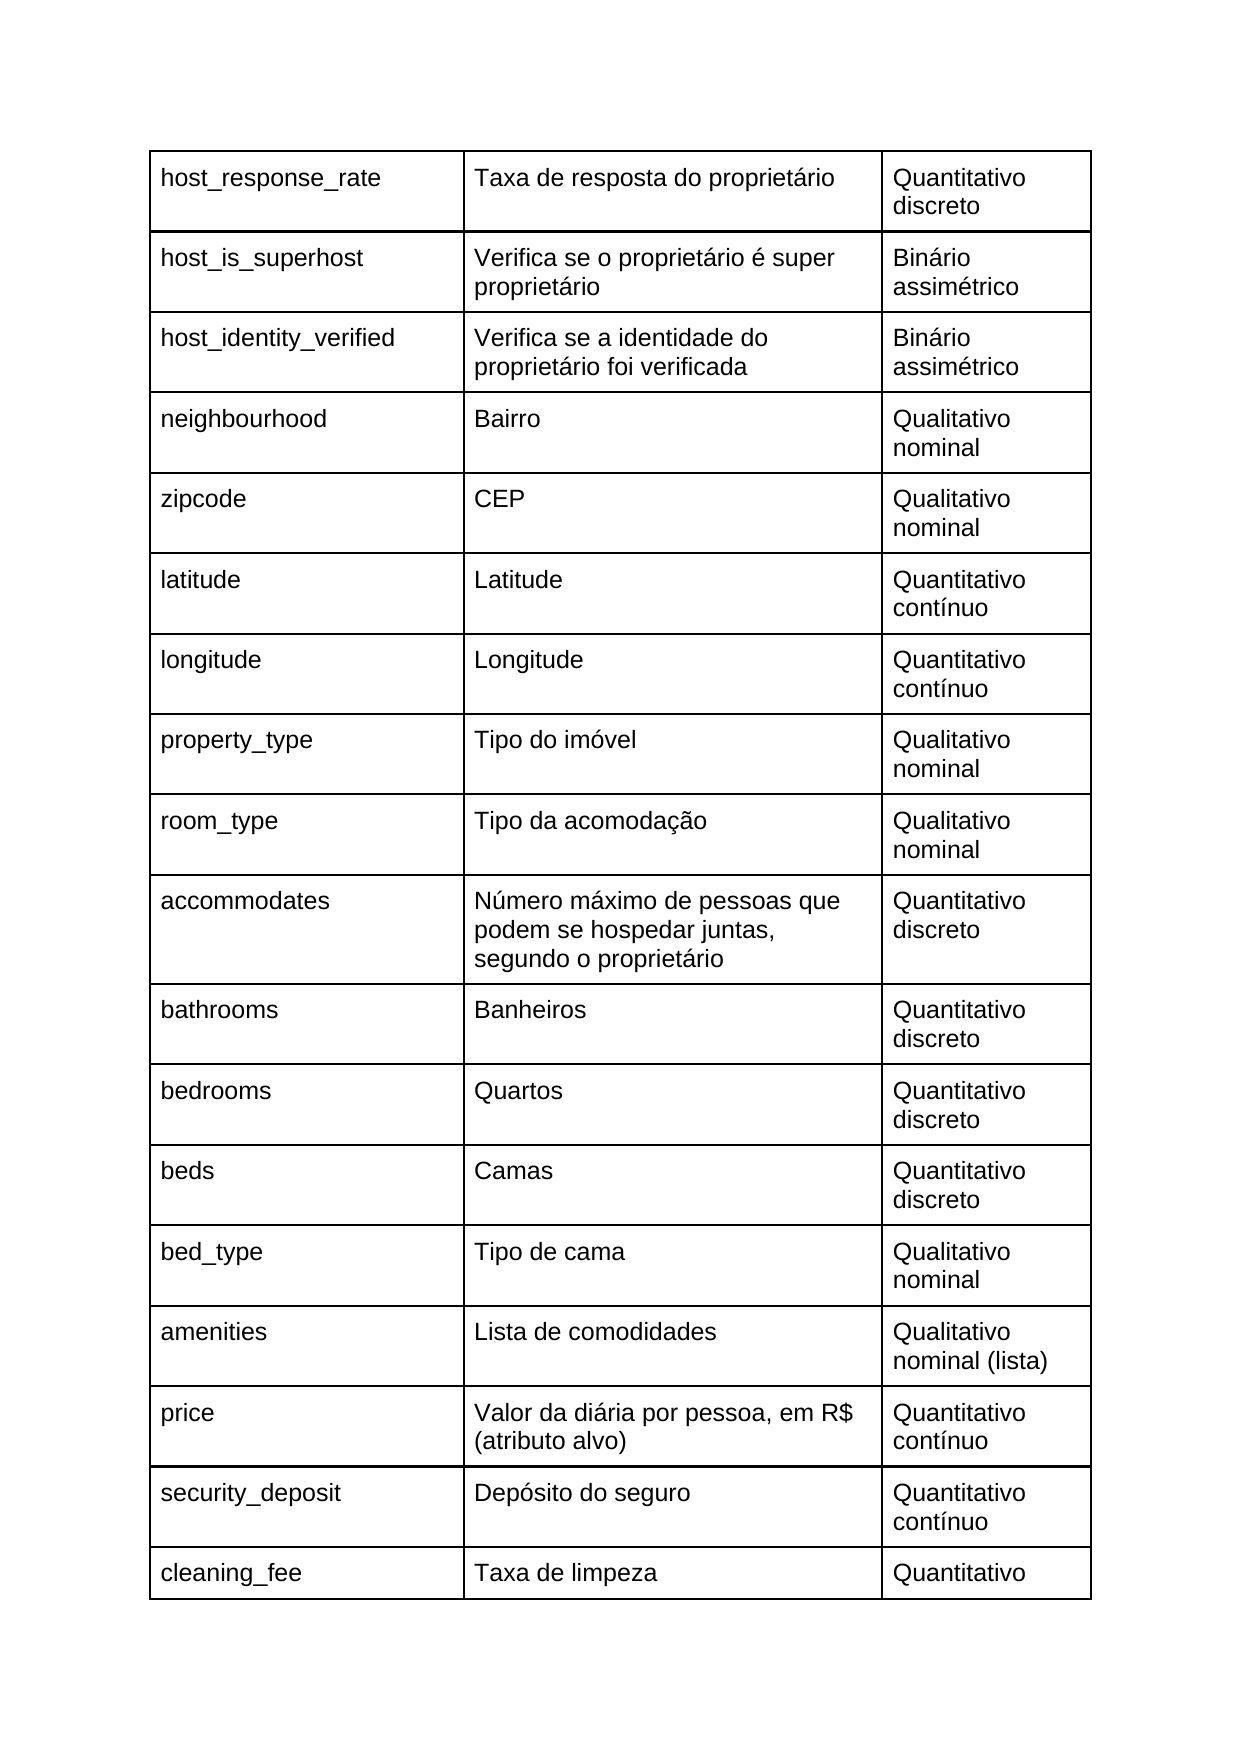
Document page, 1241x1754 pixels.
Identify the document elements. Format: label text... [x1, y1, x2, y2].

table_cell bathrooms [151, 985, 463, 1063]
table_cell Depósito do seguro [465, 1468, 881, 1546]
table_cell Quantitativo contínuo [883, 554, 1090, 632]
table_cell Quantitativo discreto [883, 1065, 1090, 1144]
table_cell Valor da diária por pessoa, em R$ (atributo alvo) [465, 1387, 881, 1465]
table_cell accommodates [151, 876, 463, 983]
table_cell Quantitativo discreto [883, 152, 1090, 230]
table_cell Taxa de limpeza [465, 1548, 881, 1597]
table_cell Verifica se a identidade do proprietário foi verificada [465, 313, 881, 391]
table_cell Tipo de cama [465, 1226, 881, 1304]
table_cell Qualitativo nominal (lista) [883, 1307, 1090, 1385]
table_cell amenities [151, 1307, 463, 1385]
table_cell neighbourhood [151, 393, 463, 472]
table_cell Qualitativo nominal [883, 715, 1090, 793]
table_cell Longitude [465, 635, 881, 713]
table_cell Quantitativo discreto [883, 876, 1090, 983]
table_cell CEP [465, 474, 881, 552]
table_cell Camas [465, 1146, 881, 1224]
table_cell Tipo da acomodação [465, 795, 881, 874]
table_cell beds [151, 1146, 463, 1224]
table_cell cleaning_fee [151, 1548, 463, 1597]
table_cell host_identity_verified [151, 313, 463, 391]
table_cell Verifica se o proprietário é super proprietário [465, 233, 881, 311]
table_cell Quantitativo contínuo [883, 635, 1090, 713]
table_cell Qualitativo nominal [883, 393, 1090, 472]
table_cell price [151, 1387, 463, 1465]
table_cell host_is_superhost [151, 233, 463, 311]
table_cell Número máximo de pessoas que podem se hospedar juntas, segundo o proprietário [465, 876, 881, 983]
table_cell Quantitativo [883, 1548, 1090, 1597]
table_cell Taxa de resposta do proprietário [465, 152, 881, 230]
table_cell Lista de comodidades [465, 1307, 881, 1385]
table_cell Quantitativo contínuo [883, 1468, 1090, 1546]
table_cell Banheiros [465, 985, 881, 1063]
table_cell property_type [151, 715, 463, 793]
table_cell Qualitativo nominal [883, 474, 1090, 552]
table_cell Qualitativo nominal [883, 1226, 1090, 1304]
table_cell bedrooms [151, 1065, 463, 1144]
table_cell Quantitativo discreto [883, 1146, 1090, 1224]
table_cell room_type [151, 795, 463, 874]
table_cell security_deposit [151, 1468, 463, 1546]
table_cell longitude [151, 635, 463, 713]
table_cell Qualitativo nominal [883, 795, 1090, 874]
table_cell bed_type [151, 1226, 463, 1304]
table_cell latitude [151, 554, 463, 632]
table_cell Latitude [465, 554, 881, 632]
table_cell Binário assimétrico [883, 233, 1090, 311]
table_cell host_response_rate [151, 152, 463, 230]
table_cell Quartos [465, 1065, 881, 1144]
table_cell Binário assimétrico [883, 313, 1090, 391]
table_cell Bairro [465, 393, 881, 472]
table_cell Quantitativo discreto [883, 985, 1090, 1063]
table_cell zipcode [151, 474, 463, 552]
table_cell Quantitativo contínuo [883, 1387, 1090, 1465]
table_cell Tipo do imóvel [465, 715, 881, 793]
